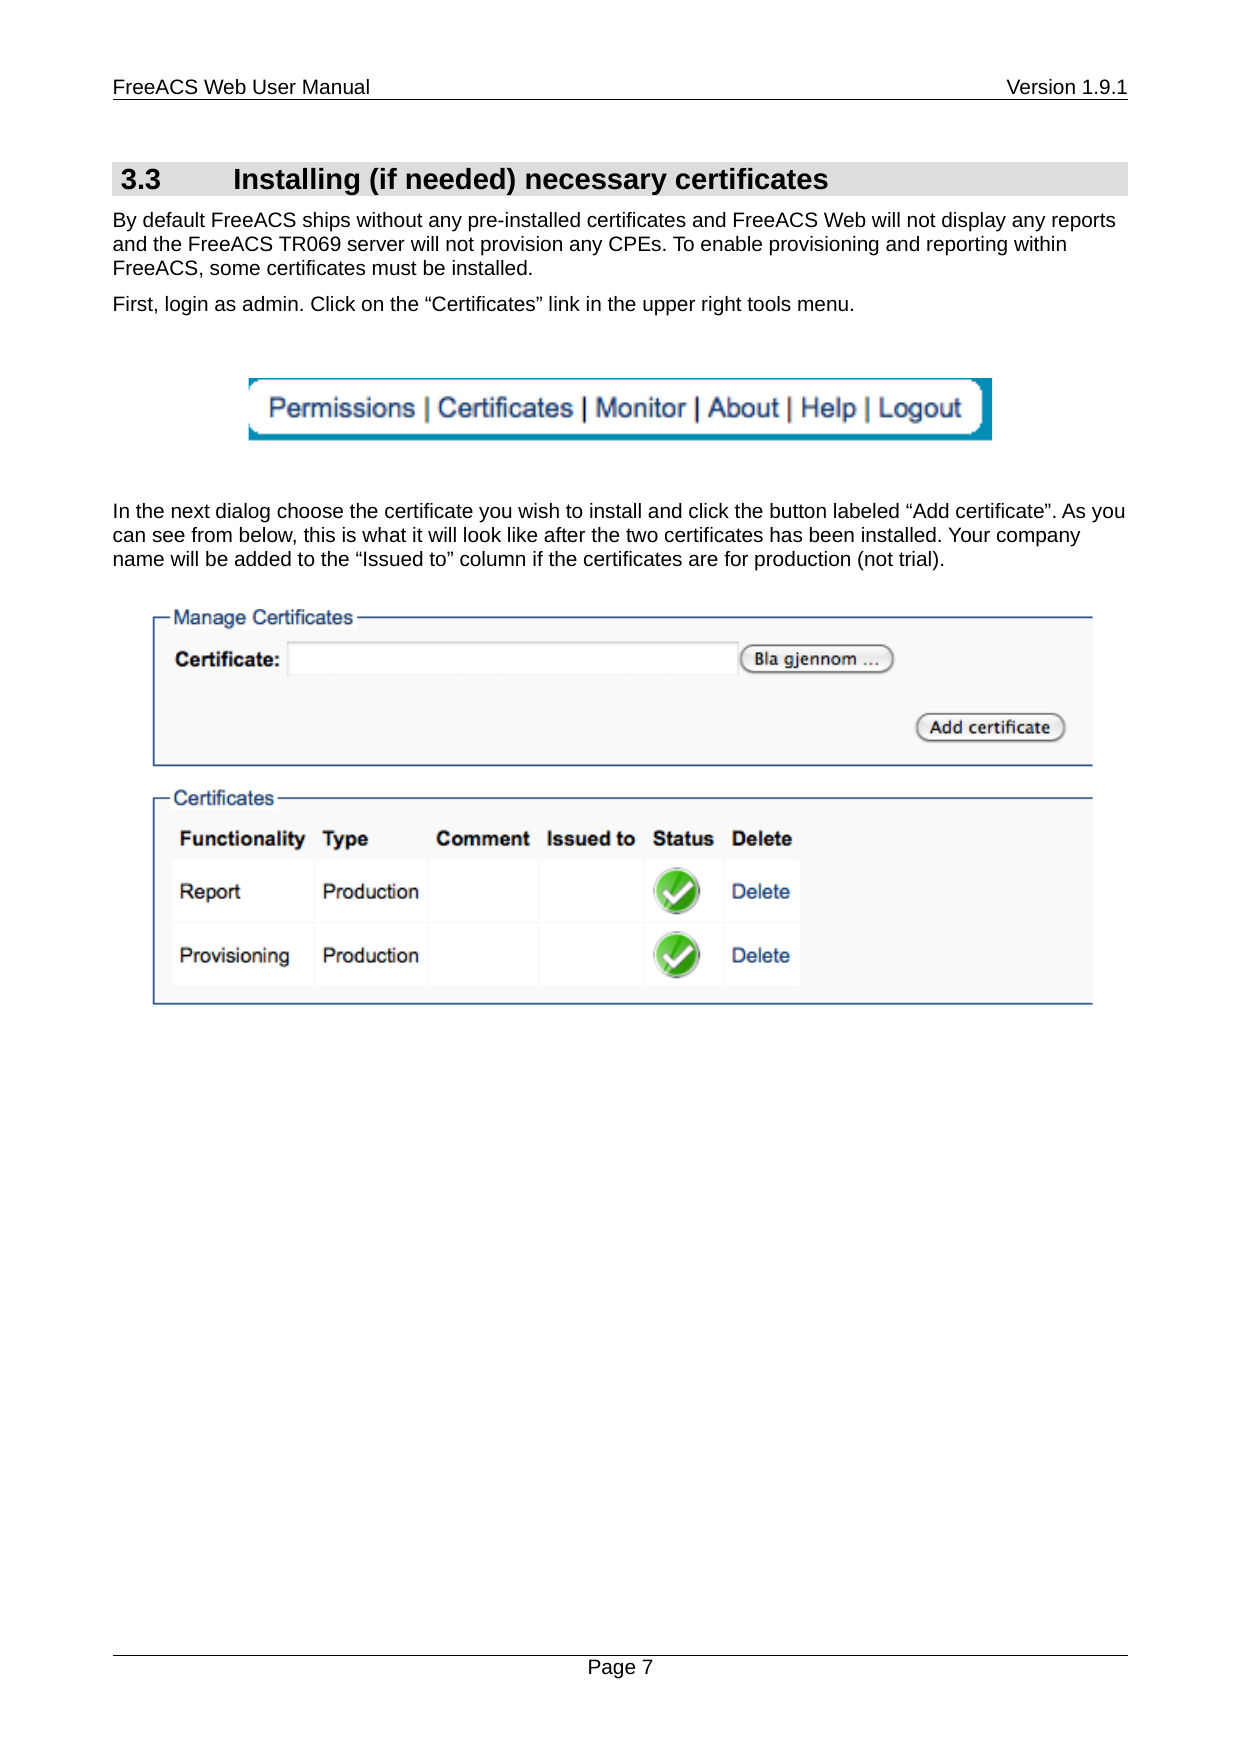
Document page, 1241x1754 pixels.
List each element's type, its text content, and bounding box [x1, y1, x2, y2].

text In the next dialog choose the certificate you wish to install and click the button labeled “Add certificate”. As you can see from below, this is what it will look like after the two certificates has been installed. Your company name will be added to the “Issued to” column if the certificates are for production (not trial). [112, 351, 1128, 571]
text First, login as admin. Click on the “Certificates” link in the upper right tools menu. [112, 291, 1128, 339]
picture [248, 380, 982, 434]
subtitle Installing (if needed) necessary certificates [112, 162, 1128, 196]
text By default FreeACS ships without any pre-installed certificates and FreeACS Web will not display any reports and the FreeACS TR069 server will not provision any CPEs. To enable provisioning and reporting within FreeACS, some certificates must be installed. [112, 207, 1128, 279]
picture [147, 609, 1093, 1022]
picture [248, 440, 993, 445]
